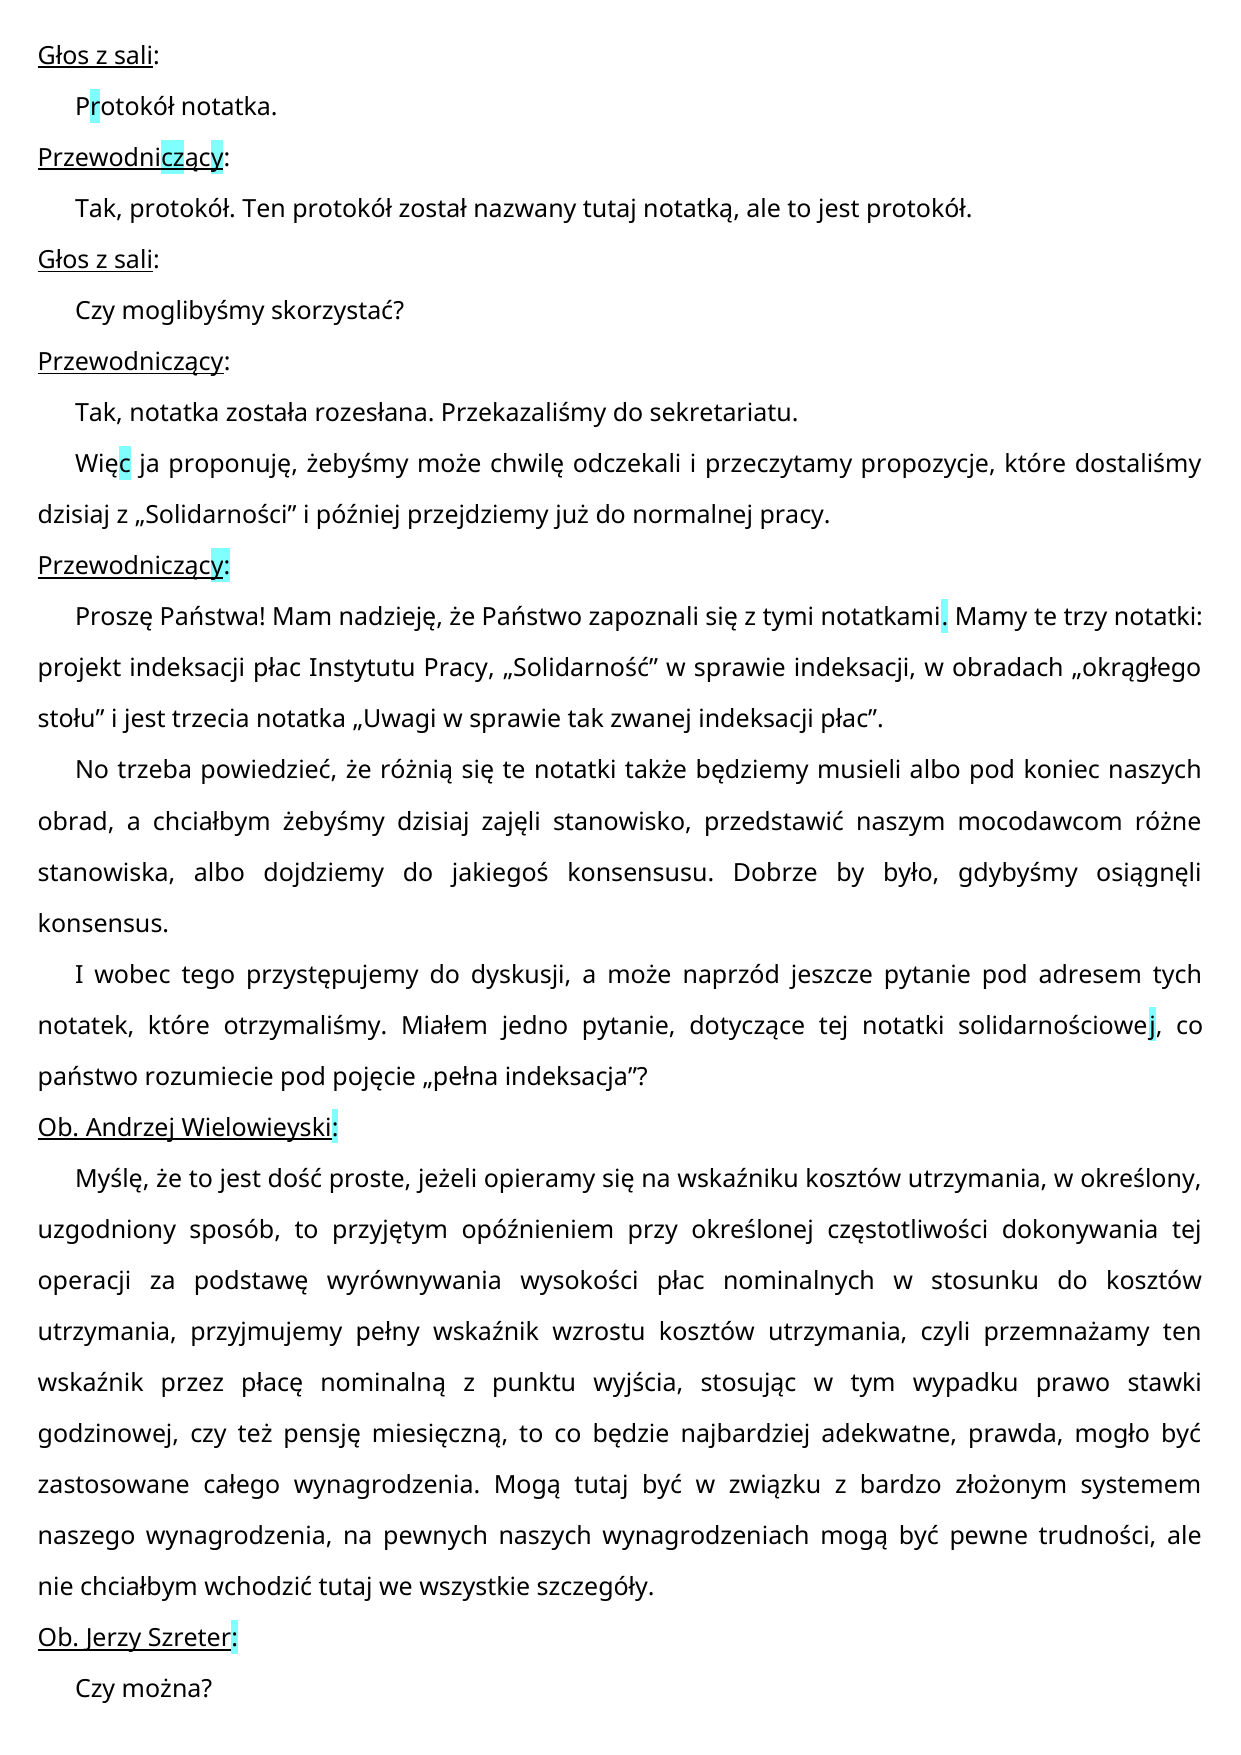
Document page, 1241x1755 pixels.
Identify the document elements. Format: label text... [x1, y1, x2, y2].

text Głos z sali: [37, 37, 1203, 72]
text Tak, protokół. Ten protokół został nazwany tutaj notatką, ale to jest protokół. [37, 191, 1203, 225]
text Tak, notatka została rozesłana. Przekazaliśmy do sekretariatu. [37, 395, 1203, 429]
text Głos z sali: [37, 242, 1203, 276]
text Protokół notatka. [37, 88, 1203, 123]
text Przewodniczący: [37, 344, 1203, 378]
text Proszę Państwa! Mam nadzieję, że Państwo zapoznali się z tymi notatkami. Mamy te trzy notatki: projekt indeksacji płac Instytutu Pracy, „Solidarność” w sprawie indeksacji, w obradach „okrągłego stołu” i jest trzecia notatka „Uwagi w sprawie tak zwanej indeksacji płac”. [37, 599, 1203, 735]
text Więc ja proponuję, żebyśmy może chwilę odczekali i przeczytamy propozycje, które dostaliśmy dzisiaj z „Solidarności” i później przejdziemy już do normalnej pracy. [37, 446, 1203, 531]
text Myślę, że to jest dość proste, jeżeli opieramy się na wskaźniku kosztów utrzymania, w określony, uzgodniony sposób, to przyjętym opóźnieniem przy określonej częstotliwości dokonywania tej operacji za podstawę wyrównywania wysokości płac nominalnych w stosunku do kosztów utrzymania, przyjmujemy pełny wskaźnik wzrostu kosztów utrzymania, czyli przemnażamy ten wskaźnik przez płacę nominalną z punktu wyjścia, stosując w tym wypadku prawo stawki godzinowej, czy też pensję miesięczną, to co będzie najbardziej adekwatne, prawda, mogło być zastosowane całego wynagrodzenia. Mogą tutaj być w związku z bardzo złożonym systemem naszego wynagrodzenia, na pewnych naszych wynagrodzeniach mogą być pewne trudności, ale nie chciałbym wchodzić tutaj we wszystkie szczegóły. [37, 1160, 1203, 1603]
text Przewodniczący: [37, 548, 1203, 582]
text Ob. Jerzy Szreter: [37, 1620, 1203, 1654]
text Ob. Andrzej Wielowieyski: [37, 1109, 1203, 1143]
text Czy można? [37, 1671, 1203, 1705]
text No trzeba powiedzieć, że różnią się te notatki także będziemy musieli albo pod koniec naszych obrad, a chciałbym żebyśmy dzisiaj zajęli stanowisko, przedstawić naszym mocodawcom różne stanowiska, albo dojdziemy do jakiegoś konsensusu. Dobrze by było, gdybyśmy osiągnęli konsensus. [37, 752, 1203, 939]
text I wobec tego przystępujemy do dyskusji, a może naprzód jeszcze pytanie pod adresem tych notatek, które otrzymaliśmy. Miałem jedno pytanie, dotyczące tej notatki solidarnościowej, co państwo rozumiecie pod pojęcie „pełna indeksacja”? [37, 956, 1203, 1092]
text Przewodniczący: [37, 139, 1203, 174]
text Czy moglibyśmy skorzystać? [37, 293, 1203, 327]
